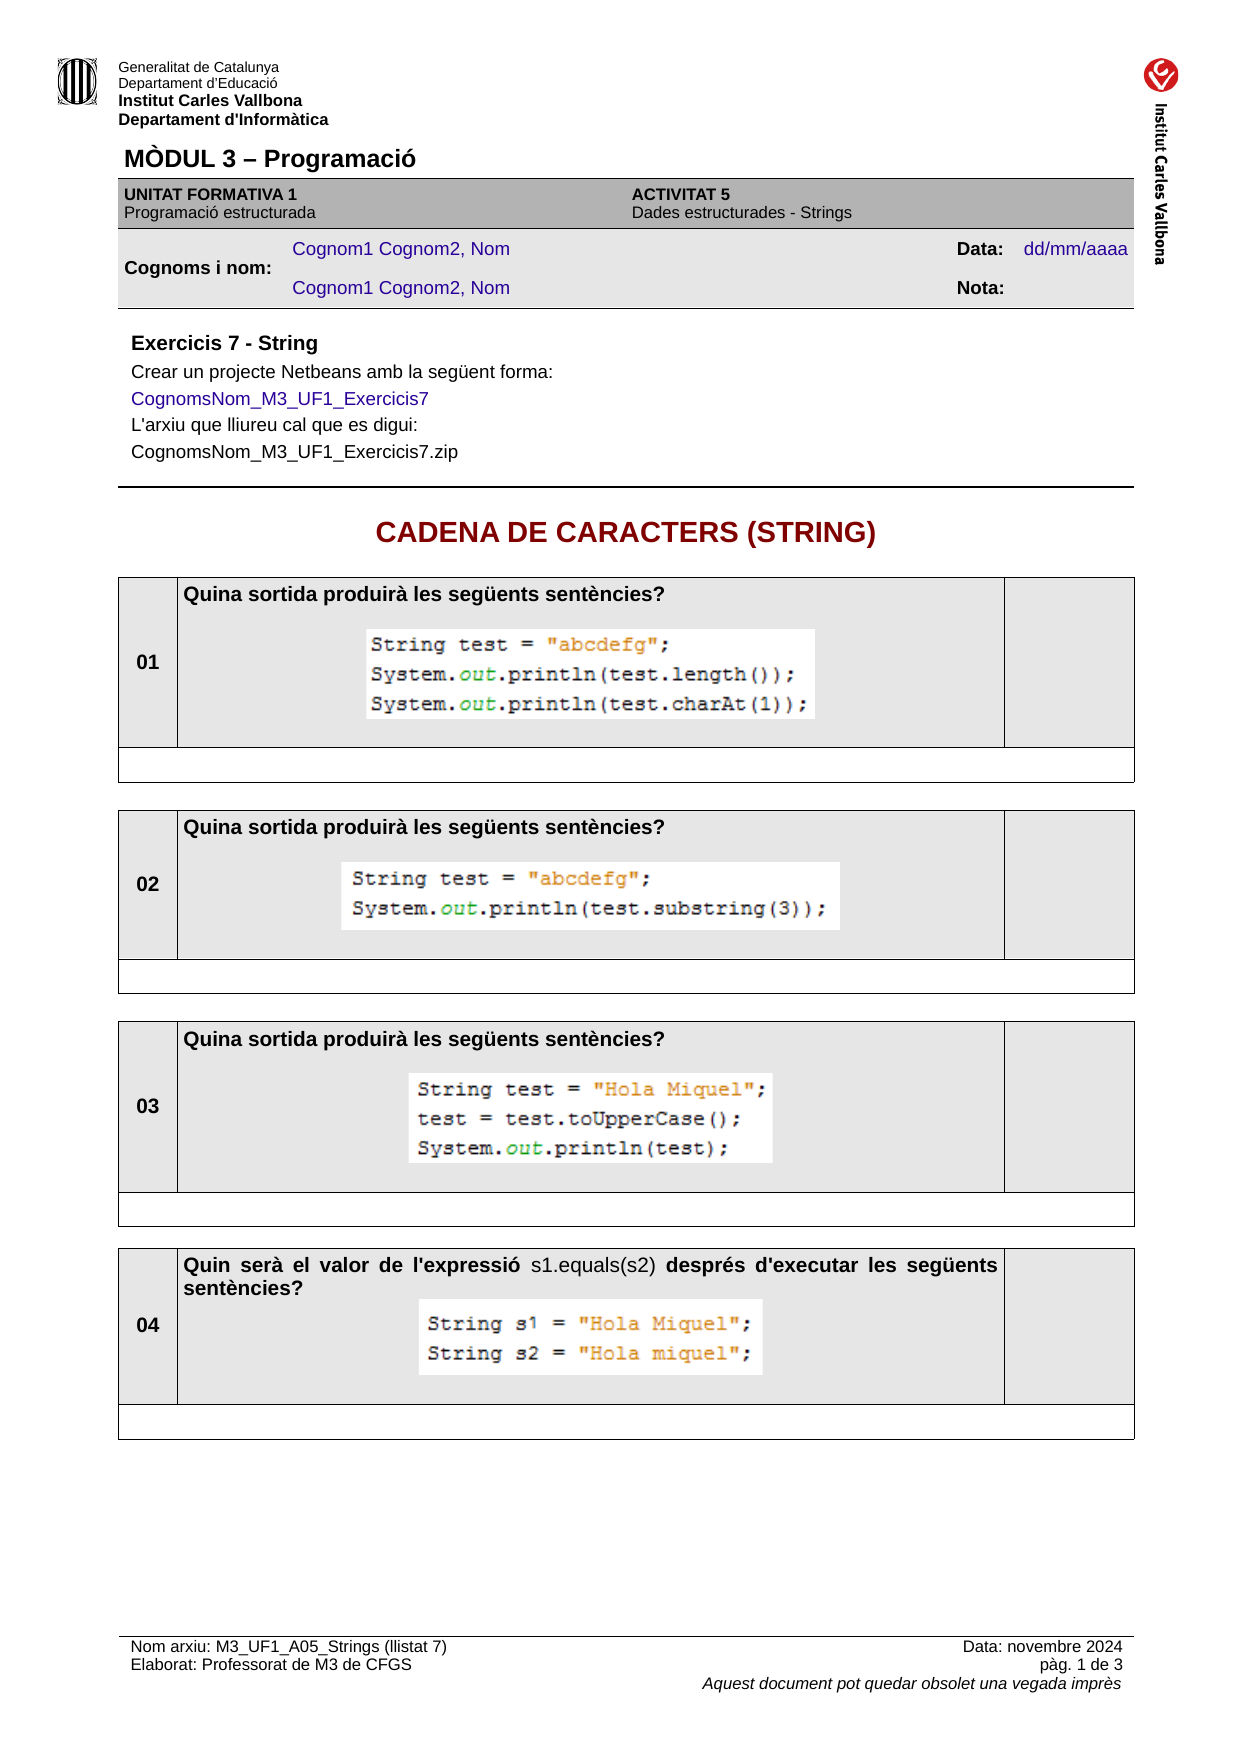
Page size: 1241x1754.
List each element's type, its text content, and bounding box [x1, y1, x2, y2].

table_cell Nota: [951, 268, 1011, 307]
table_cell [119, 960, 1134, 993]
table_header [1005, 1249, 1134, 1404]
table_cell [118, 309, 1134, 486]
table_header Quin serà el valor de l'expressió s1.equals(s2) després d'executar les següents sentències? [178, 1249, 1004, 1404]
table_cell [119, 1405, 1134, 1438]
table_cell [118, 994, 1134, 1021]
table_cell [119, 1193, 1134, 1226]
table_header Quina sortida produirà les següents sentències? [178, 1022, 1004, 1192]
picture [57, 58, 97, 105]
table_header 04 [119, 1249, 177, 1404]
table_cell [118, 783, 1134, 810]
table_header Quina sortida produirà les següents sentències? [178, 811, 1004, 958]
table_header Quina sortida produirà les següents sentències? [178, 578, 1004, 747]
table_cell ACTIVITAT 5 Dades estructurades - Strings [626, 179, 1134, 228]
table_cell [118, 1227, 1134, 1248]
table_cell Cognoms i nom: [118, 229, 286, 307]
table_cell Cognom1 Cognom2, Nom [286, 229, 951, 268]
table_header MÒDUL 3 – Programació [118, 139, 1134, 178]
table_cell Cognom1 Cognom2, Nom [286, 268, 951, 307]
table_header 02 [119, 811, 177, 958]
table_cell [1011, 268, 1134, 307]
table_cell Data: [951, 229, 1011, 268]
table_header Exercicis 7 - String Crear un projecte Netbeans amb la següent forma: CognomsNom_M3_UF1_Exercicis7 L'arxiu que lliureu cal que es digui: CognomsNom_M3_UF1_Exercicis7.zip [125, 320, 1128, 474]
table_header [1005, 811, 1134, 958]
table_cell [118, 1440, 1134, 1606]
picture [1143, 57, 1179, 269]
table_header [1005, 1022, 1134, 1192]
table_header [1005, 578, 1134, 747]
table_cell dd/mm/aaaa [1011, 229, 1134, 268]
table_cell [119, 748, 1134, 782]
table_header 03 [119, 1022, 177, 1192]
table_cell CADENA DE CARACTERS (STRING) [118, 488, 1134, 577]
table_header 01 [119, 578, 177, 747]
table_cell UNITAT FORMATIVA 1 Programació estructurada [118, 179, 626, 228]
